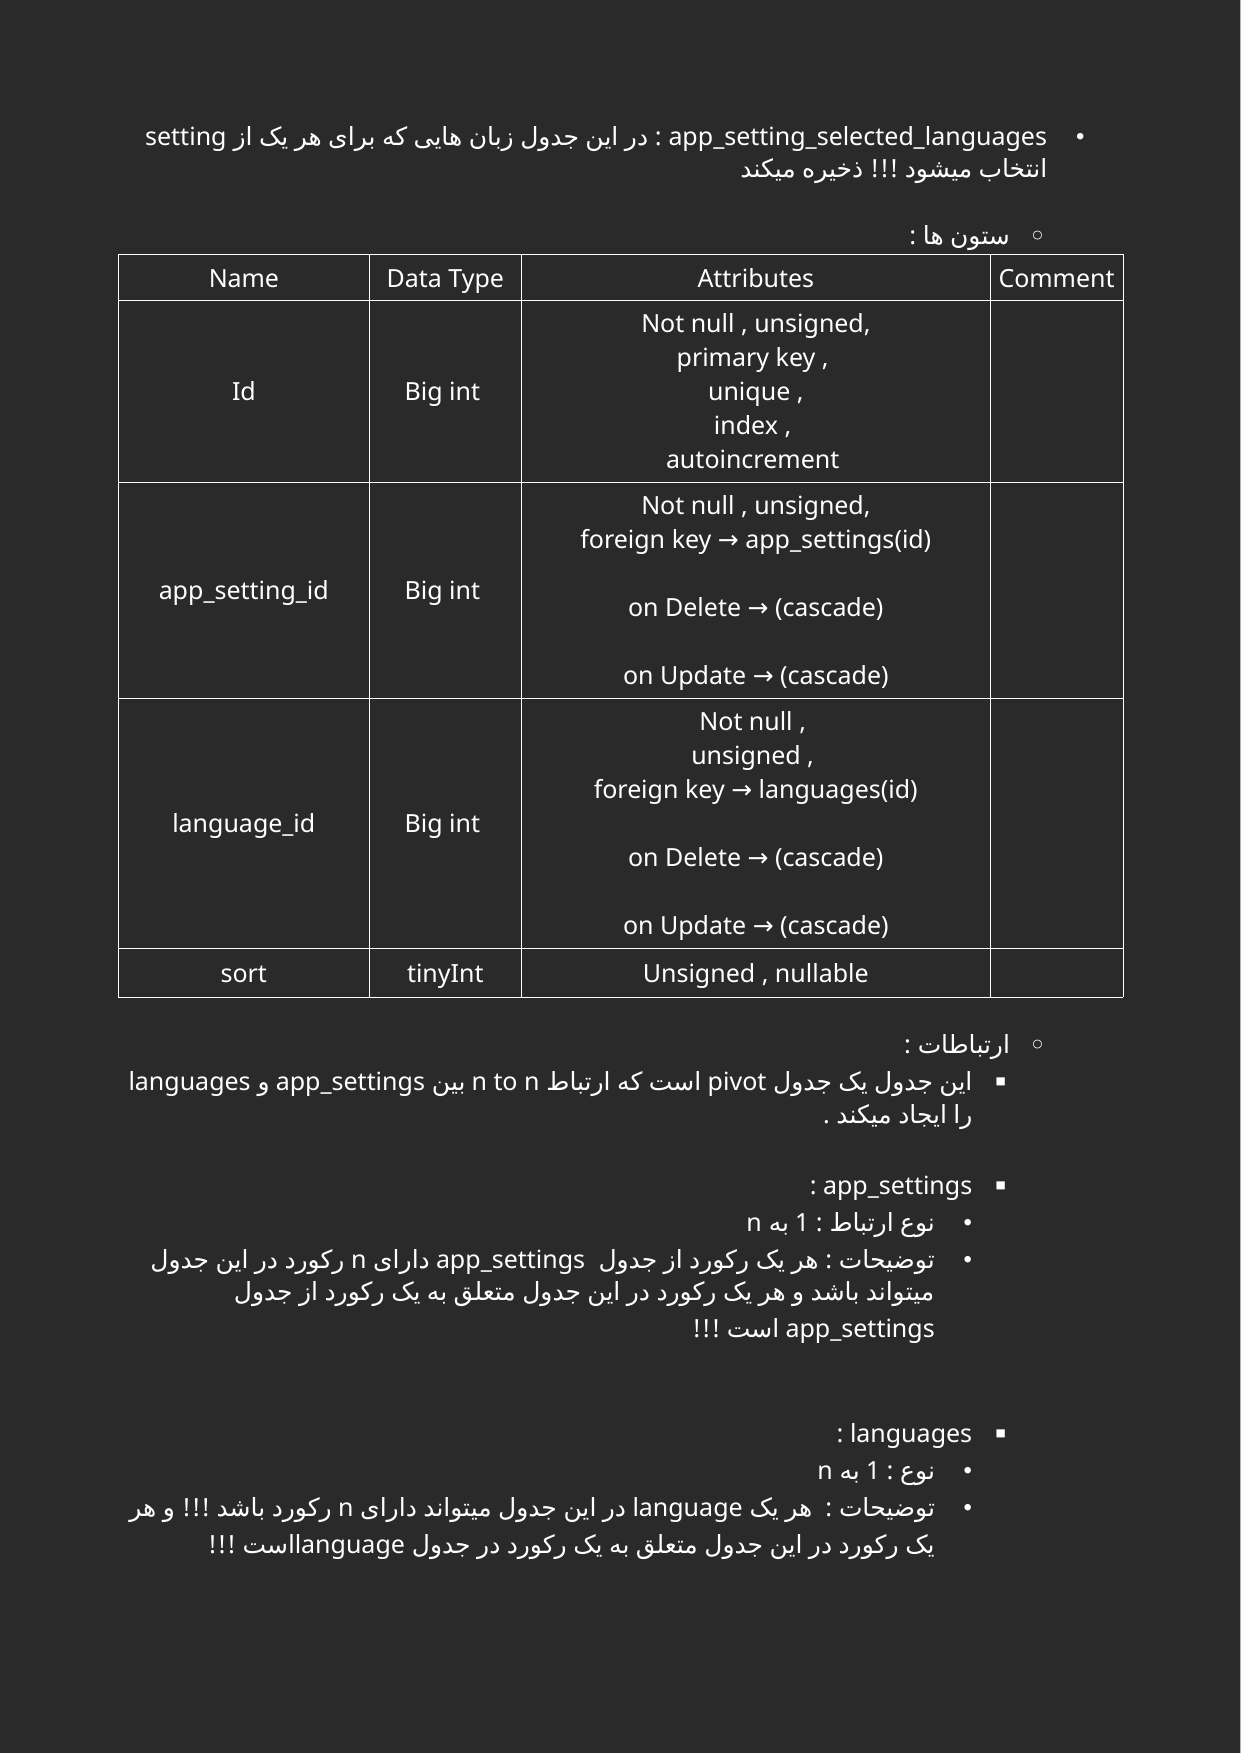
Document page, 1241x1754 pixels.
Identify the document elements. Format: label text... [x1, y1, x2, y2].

table_header Comment [991, 255, 1123, 300]
table_cell app_setting_id [119, 483, 369, 698]
table_cell Id [119, 301, 369, 482]
table_cell language_id [119, 699, 369, 948]
table_cell Not null , unsigned, foreign key → app_settings(id) on Delete → (cascade) on Update → (cascade) [522, 483, 990, 698]
list توضیحات :‌ هر یک language در این جدول میتواند دارای n رکورد باشد !!! و هر یک رکورد در این جدول متعلق به یک رکورد در جدول languageاست !!! [118, 1490, 972, 1564]
list languages : [118, 1416, 1010, 1453]
table_cell [991, 483, 1123, 698]
table_cell [991, 699, 1123, 948]
table_cell Not null , unsigned, primary key , unique , index , autoincrement [522, 301, 990, 482]
list نوع : 1 به n [118, 1453, 972, 1490]
list توضیحات :‌ هر یک رکورد از جدول app_settings دارای n رکورد در این جدول میتواند باشد و هر یک رکورد در این جدول متعلق به یک رکورد از جدول app_settings است !!! [118, 1241, 972, 1348]
list app_setting_selected_languages : در این جدول زبان هایی که برای هر یک از setting انتخاب میشود !!! ذخیره میکند [118, 118, 1085, 188]
table_cell Not null , unsigned , foreign key → languages(id) on Delete → (cascade) on Update → (cascade) [522, 699, 990, 948]
table_cell Big int [370, 301, 521, 482]
table_cell Big int [370, 483, 521, 698]
list این جدول یک جدول pivot است که ارتباط n to n بین app_settings و languages را ایجاد میکند . [118, 1064, 1010, 1133]
list ستون ها : [118, 222, 1047, 254]
table_header Name [119, 255, 369, 300]
table_cell [991, 949, 1123, 997]
table_cell tinyInt [370, 949, 521, 997]
table_header Data Type [370, 255, 521, 300]
table_cell [991, 301, 1123, 482]
table_cell Big int [370, 699, 521, 948]
list نوع ارتباط :‌ 1 به n [118, 1204, 972, 1241]
list ارتباطات :‌ [118, 1031, 1047, 1064]
table_cell Unsigned , nullable [522, 949, 990, 997]
table_header Attributes [522, 255, 990, 300]
table_cell sort [119, 949, 369, 997]
list app_settings : [118, 1167, 1010, 1204]
